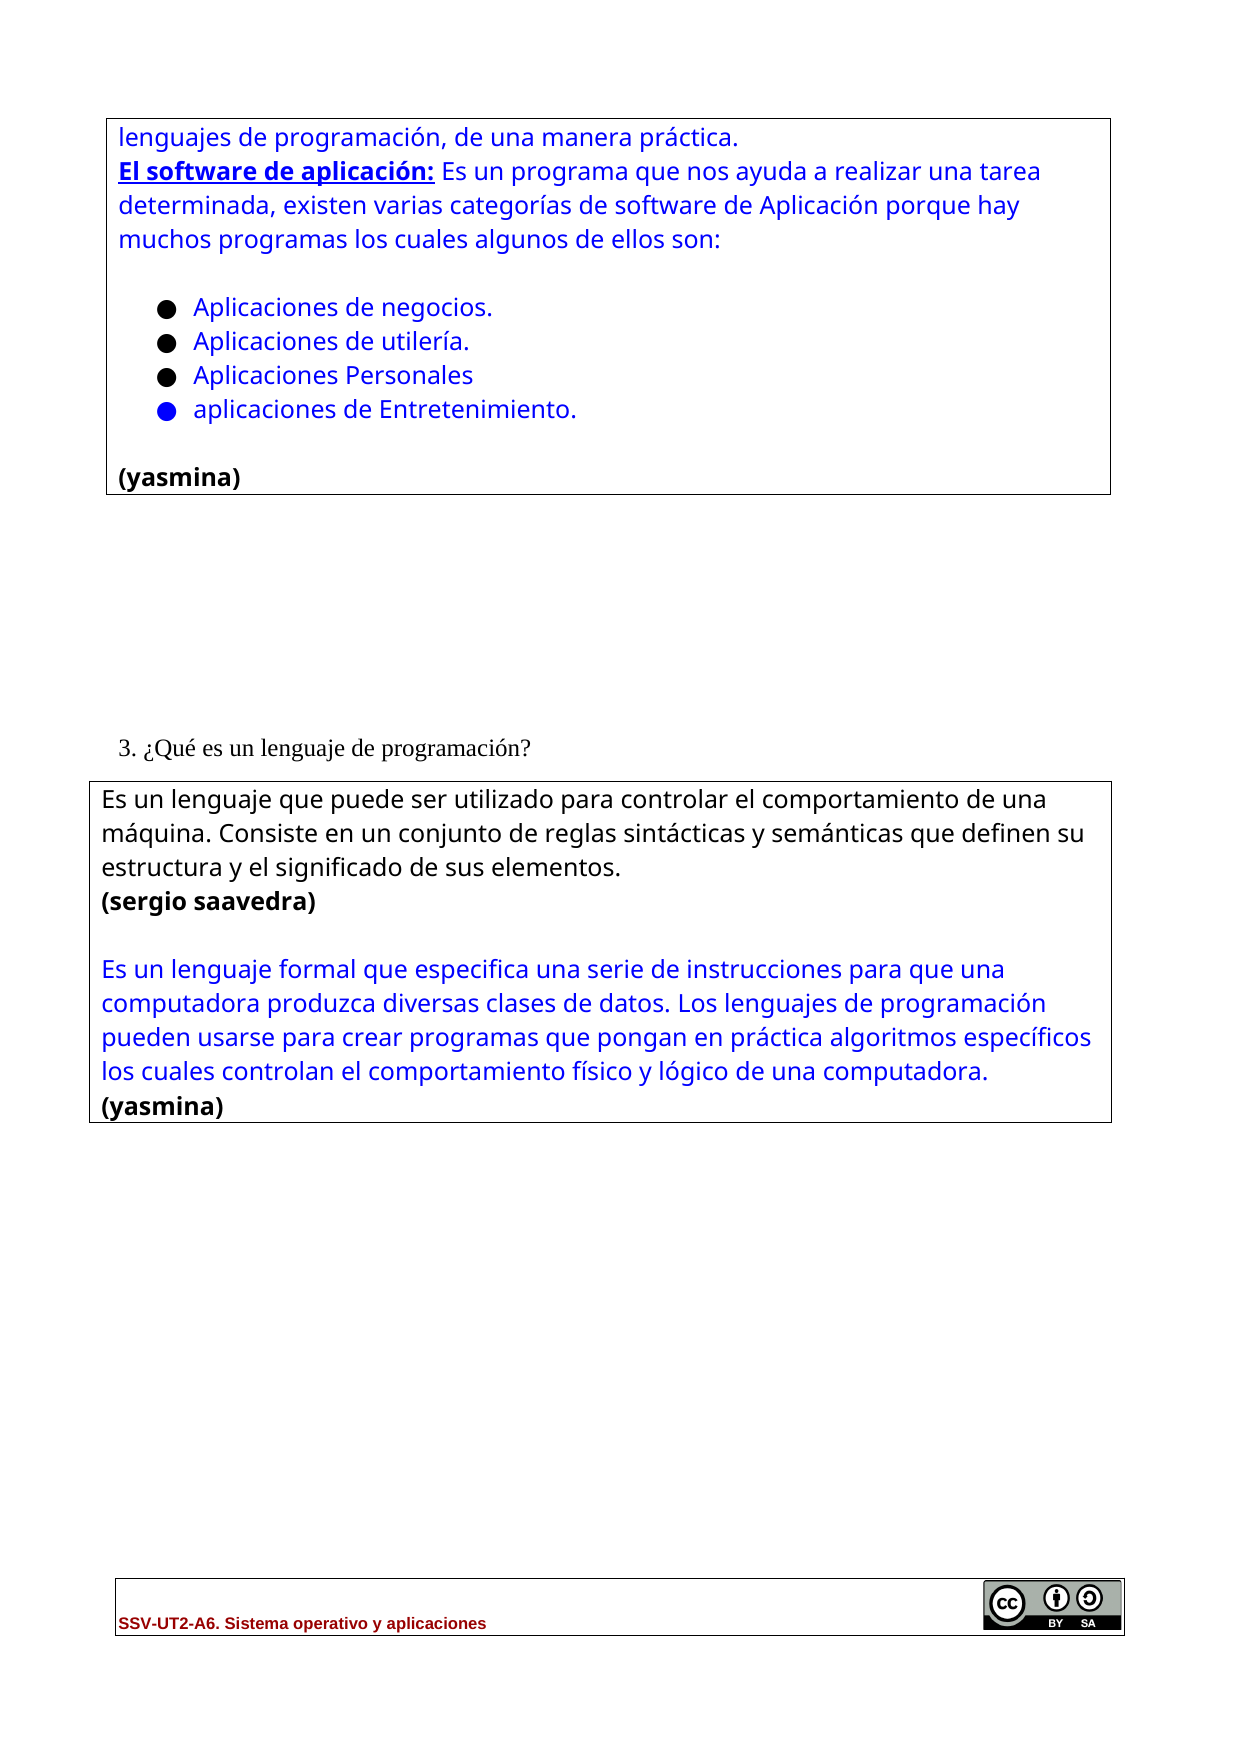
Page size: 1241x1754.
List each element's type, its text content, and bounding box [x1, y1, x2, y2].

picture [983, 1580, 1122, 1630]
table_header Es un lenguaje que puede ser utilizado para controlar el comportamiento de una máquina. Consiste en un conjunto de reglas sintácticas y semánticas que definen su estructura y el significado de sus elementos. (sergio saavedra) Es un lenguaje formal que especifica una serie de instrucciones para que una computadora produzca diversas clases de datos. Los lenguajes de programación pueden usarse para crear programas que pongan en práctica algoritmos específicos los cuales controlan el comportamiento físico y lógico de una computadora. (yasmina) [90, 782, 1111, 1122]
text 3. ¿Qué es un lenguaje de programación? [118, 733, 1122, 762]
table_header lenguajes de programación, de una manera práctica. El software de aplicación: Es un programa que nos ayuda a realizar una tarea determinada, existen varias categorías de software de Aplicación porque hay muchos programas los cuales algunos de ellos son: Aplicaciones de negocios. Aplicaciones de utilería. Aplicaciones Personales aplicaciones de Entretenimiento. (yasmina) [107, 119, 1110, 494]
